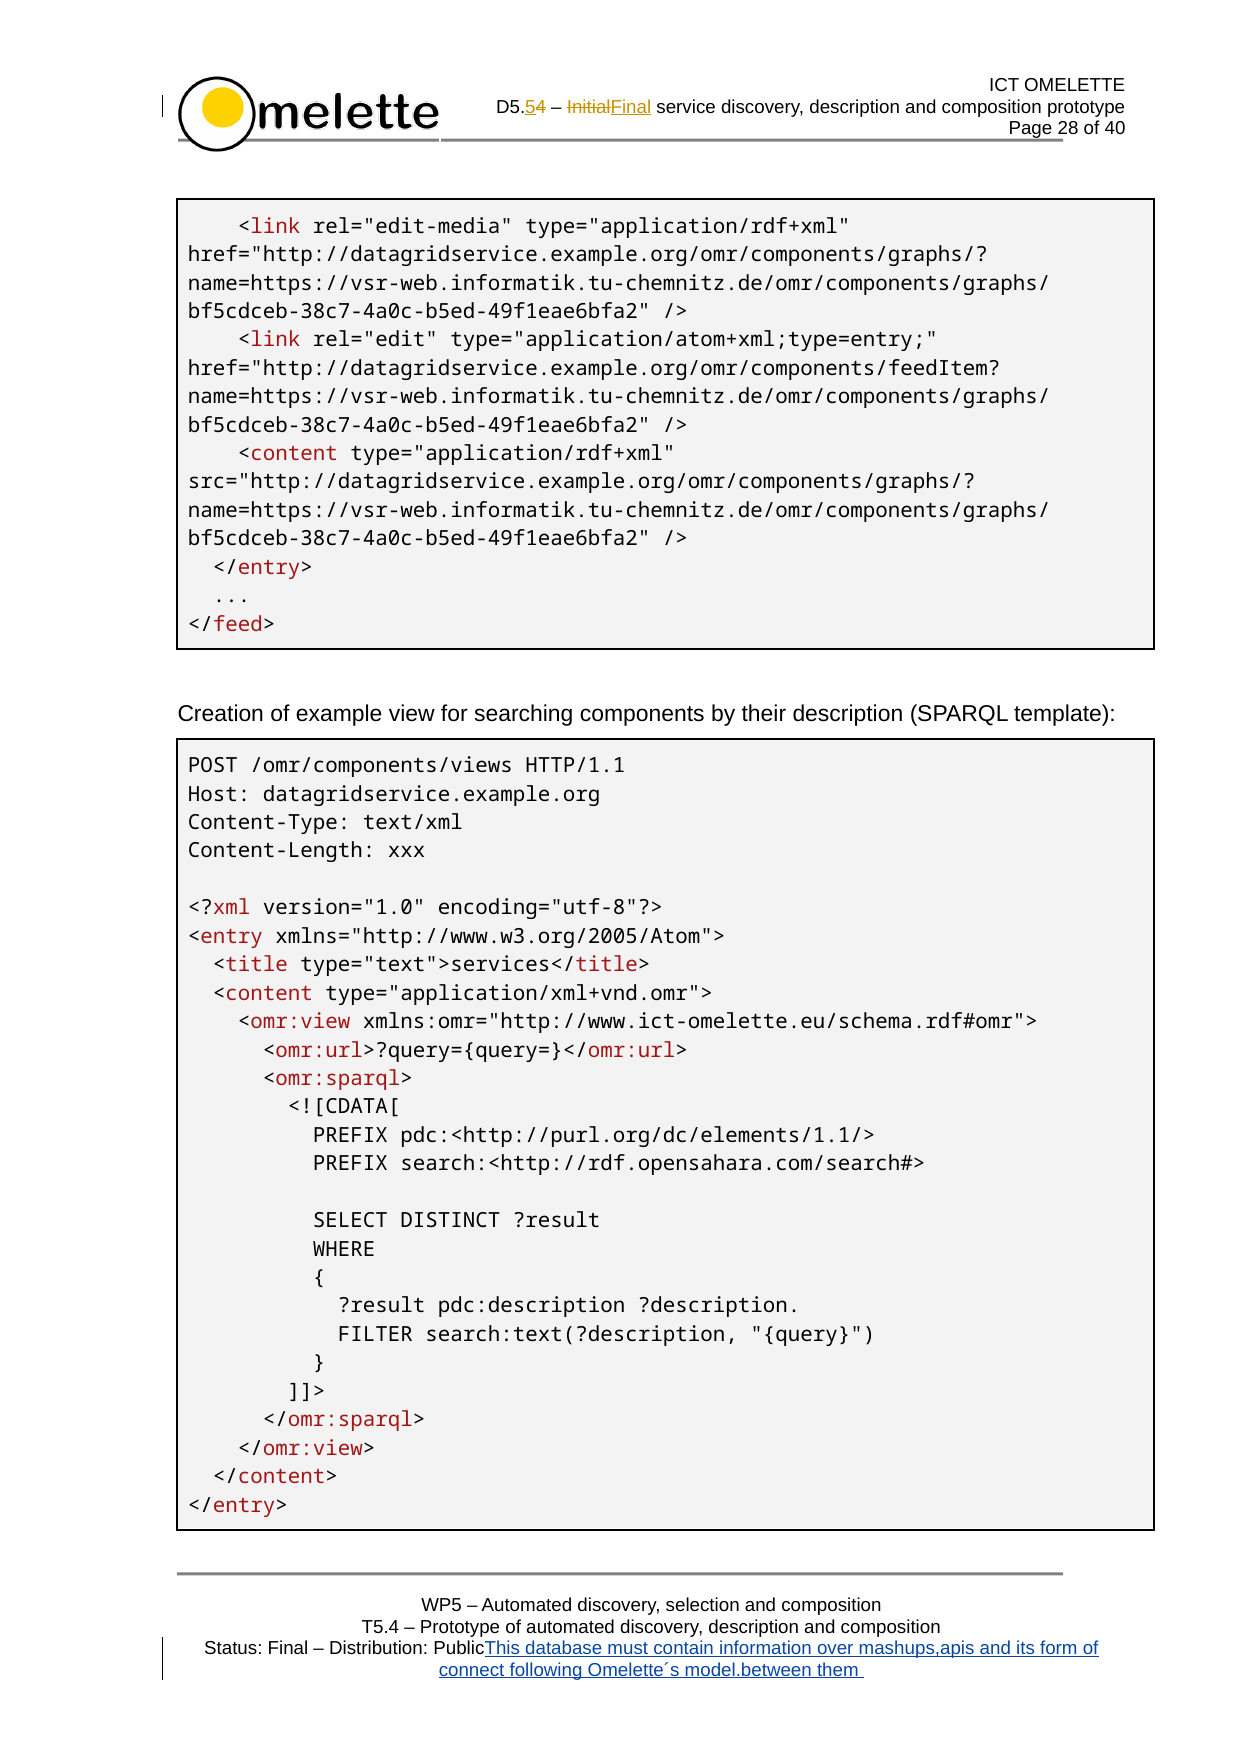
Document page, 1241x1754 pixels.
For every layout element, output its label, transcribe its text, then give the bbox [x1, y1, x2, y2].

table_header <link rel="edit-media" type="application/rdf+xml" href="http://datagridservice.example.org/omr/components/graphs/?name=https://vsr-web.informatik.tu-chemnitz.de/omr/components/graphs/bf5cdceb-38c7-4a0c-b5ed-49f1eae6bfa2" /> <link rel="edit" type="application/atom+xml;type=entry;" href="http://datagridservice.example.org/omr/components/feedItem?name=https://vsr-web.informatik.tu-chemnitz.de/omr/components/graphs/bf5cdceb-38c7-4a0c-b5ed-49f1eae6bfa2" /> <content type="application/rdf+xml" src="http://datagridservice.example.org/omr/components/graphs/?name=https://vsr-web.informatik.tu-chemnitz.de/omr/components/graphs/bf5cdceb-38c7-4a0c-b5ed-49f1eae6bfa2" /> </entry> ... </feed> [178, 200, 1153, 648]
text Creation of example view for searching components by their description (SPARQL template): [177, 700, 1125, 726]
picture [178, 76, 439, 152]
table_header POST /omr/components/views HTTP/1.1 Host: datagridservice.example.org Content-Type: text/xml Content-Length: xxx <?xml version="1.0" encoding="utf-8"?> <entry xmlns="http://www.w3.org/2005/Atom"> <title type="text">services</title> <content type="application/xml+vnd.omr"> <omr:view xmlns:omr="http://www.ict-omelette.eu/schema.rdf#omr"> <omr:url>?query={query=}</omr:url> <omr:sparql> <![CDATA[ PREFIX pdc:<http://purl.org/dc/elements/1.1/> PREFIX search:<http://rdf.opensahara.com/search#> SELECT DISTINCT ?result WHERE { ?result pdc:description ?description. FILTER search:text(?description, "{query}") } ]]> </omr:sparql> </omr:view> </content> </entry> [178, 740, 1153, 1528]
